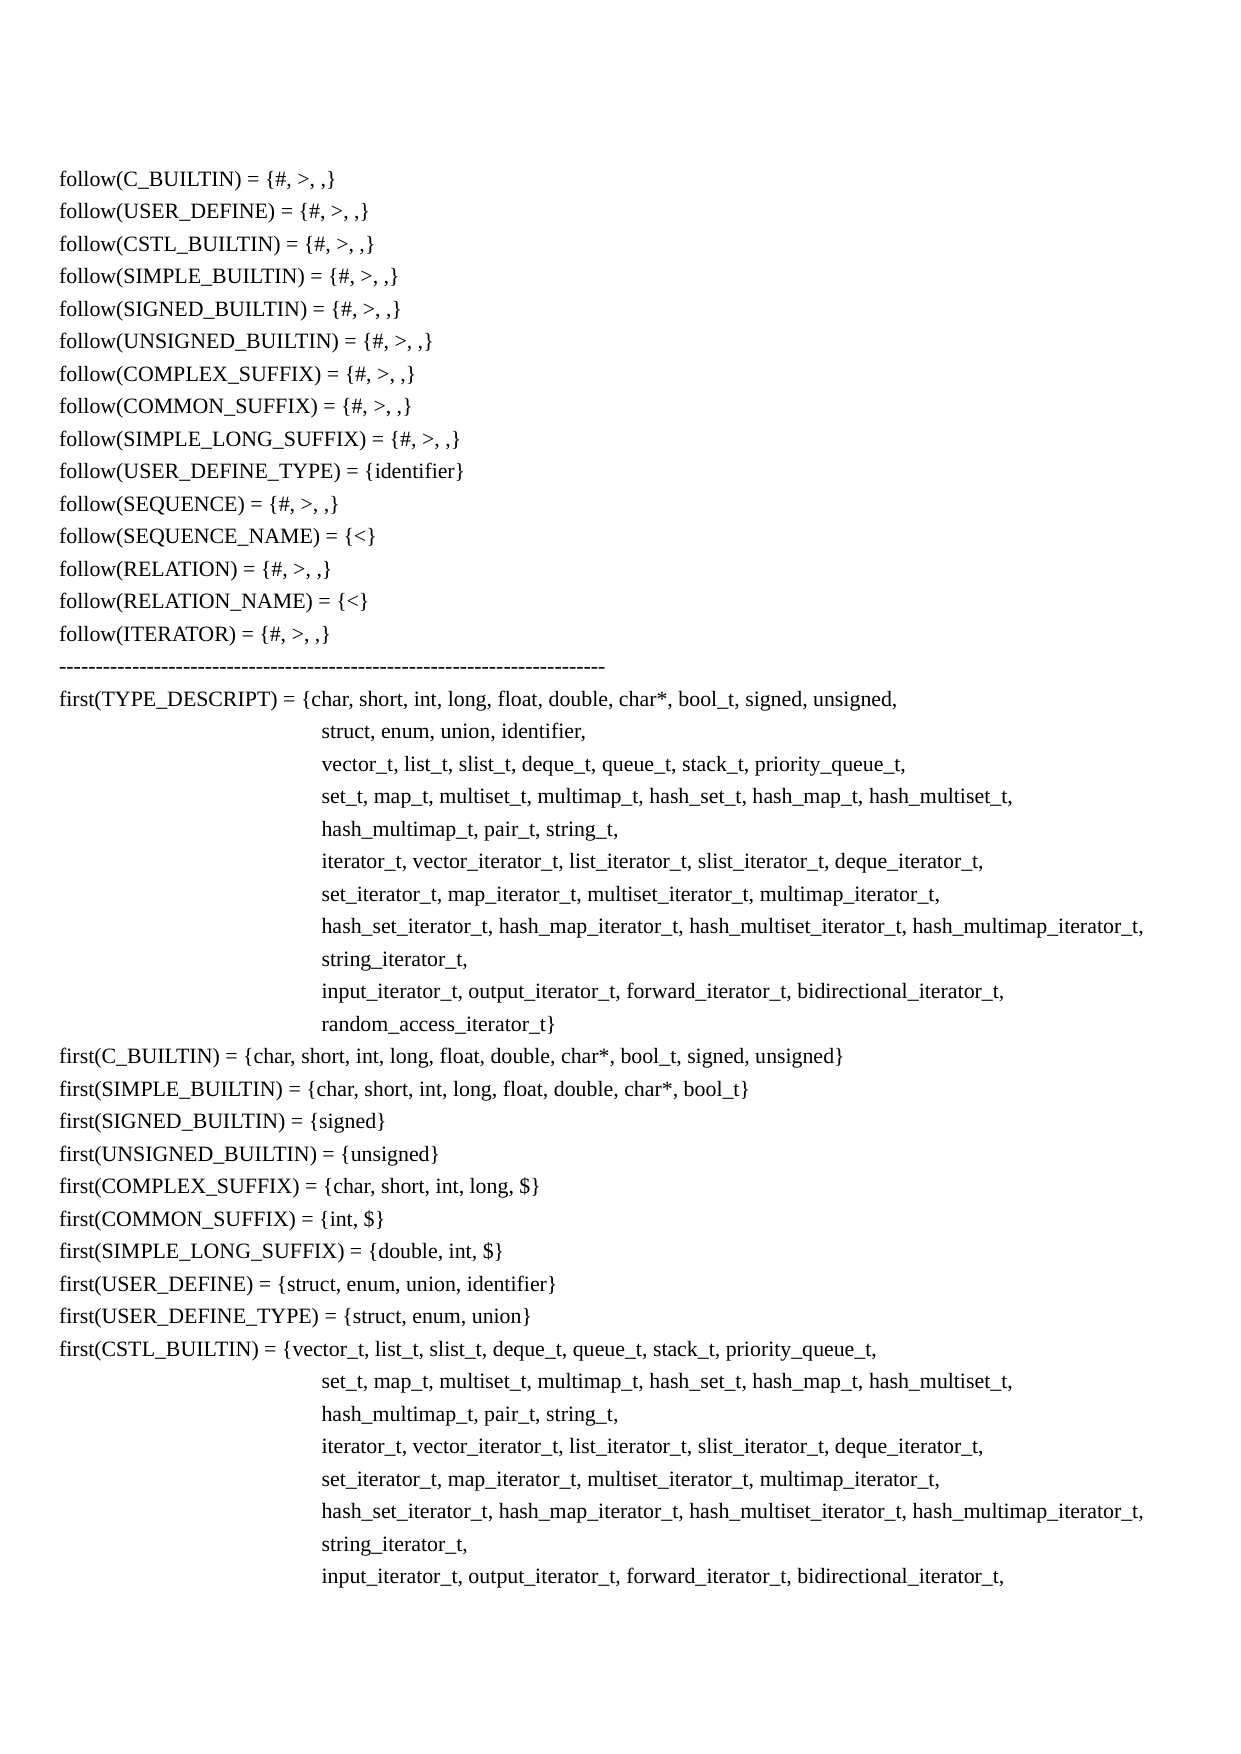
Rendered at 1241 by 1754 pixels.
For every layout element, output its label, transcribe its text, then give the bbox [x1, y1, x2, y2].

text first(USER_DEFINE_TYPE) = {struct, enum, union} [59, 1299, 1181, 1332]
text input_iterator_t, output_iterator_t, forward_iterator_t, bidirectional_iterator_t, [59, 974, 1181, 1007]
text follow(CSTL_BUILTIN) = {#, >, ,} [59, 227, 1181, 259]
text follow(RELATION_NAME) = {<} [59, 584, 1181, 617]
text string_iterator_t, [59, 942, 1181, 974]
text --------------------------------------------------------------------------- first(TYPE_DESCRIPT) = {char, short, int, long, float, double, char*, bool_t, signed, unsigned, [59, 649, 1181, 714]
text first(COMMON_SUFFIX) = {int, $} [59, 1202, 1181, 1234]
text follow(SIMPLE_LONG_SUFFIX) = {#, >, ,} [59, 422, 1181, 454]
text first(UNSIGNED_BUILTIN) = {unsigned} [59, 1137, 1181, 1169]
text hash_set_iterator_t, hash_map_iterator_t, hash_multiset_iterator_t, hash_multimap_iterator_t, [59, 909, 1181, 942]
text follow(COMMON_SUFFIX) = {#, >, ,} [59, 389, 1181, 422]
text follow(ITERATOR) = {#, >, ,} [59, 617, 1181, 649]
text set_t, map_t, multiset_t, multimap_t, hash_set_t, hash_map_t, hash_multiset_t, [59, 1364, 1181, 1397]
text set_iterator_t, map_iterator_t, multiset_iterator_t, multimap_iterator_t, [59, 877, 1181, 909]
text first(SIMPLE_LONG_SUFFIX) = {double, int, $} [59, 1234, 1181, 1267]
text hash_set_iterator_t, hash_map_iterator_t, hash_multiset_iterator_t, hash_multimap_iterator_t, [59, 1494, 1181, 1527]
text follow(USER_DEFINE_TYPE) = {identifier} [59, 454, 1181, 487]
text first(C_BUILTIN) = {char, short, int, long, float, double, char*, bool_t, signed, unsigned} [59, 1039, 1181, 1072]
text struct, enum, union, identifier, [59, 714, 1181, 747]
text input_iterator_t, output_iterator_t, forward_iterator_t, bidirectional_iterator_t, [59, 1559, 1181, 1592]
text random_access_iterator_t} [59, 1007, 1181, 1039]
text follow(COMPLEX_SUFFIX) = {#, >, ,} [59, 357, 1181, 389]
text iterator_t, vector_iterator_t, list_iterator_t, slist_iterator_t, deque_iterator_t, [59, 1429, 1181, 1462]
text hash_multimap_t, pair_t, string_t, [59, 812, 1181, 844]
text first(SIGNED_BUILTIN) = {signed} [59, 1104, 1181, 1137]
text first(USER_DEFINE) = {struct, enum, union, identifier} [59, 1267, 1181, 1299]
text hash_multimap_t, pair_t, string_t, [59, 1397, 1181, 1429]
text vector_t, list_t, slist_t, deque_t, queue_t, stack_t, priority_queue_t, [59, 747, 1181, 779]
text follow(SEQUENCE_NAME) = {<} [59, 519, 1181, 552]
text iterator_t, vector_iterator_t, list_iterator_t, slist_iterator_t, deque_iterator_t, [59, 844, 1181, 877]
text follow(RELATION) = {#, >, ,} [59, 552, 1181, 584]
text follow(UNSIGNED_BUILTIN) = {#, >, ,} [59, 324, 1181, 357]
text set_iterator_t, map_iterator_t, multiset_iterator_t, multimap_iterator_t, [59, 1462, 1181, 1494]
text follow(USER_DEFINE) = {#, >, ,} [59, 194, 1181, 227]
text set_t, map_t, multiset_t, multimap_t, hash_set_t, hash_map_t, hash_multiset_t, [59, 779, 1181, 812]
text first(CSTL_BUILTIN) = {vector_t, list_t, slist_t, deque_t, queue_t, stack_t, priority_queue_t, [59, 1332, 1181, 1364]
text follow(SEQUENCE) = {#, >, ,} [59, 487, 1181, 519]
text first(COMPLEX_SUFFIX) = {char, short, int, long, $} [59, 1169, 1181, 1202]
text follow(SIGNED_BUILTIN) = {#, >, ,} [59, 292, 1181, 324]
text first(SIMPLE_BUILTIN) = {char, short, int, long, float, double, char*, bool_t} [59, 1072, 1181, 1104]
text follow(SIMPLE_BUILTIN) = {#, >, ,} [59, 259, 1181, 292]
text string_iterator_t, [59, 1527, 1181, 1559]
text follow(C_BUILTIN) = {#, >, ,} [59, 162, 1181, 194]
